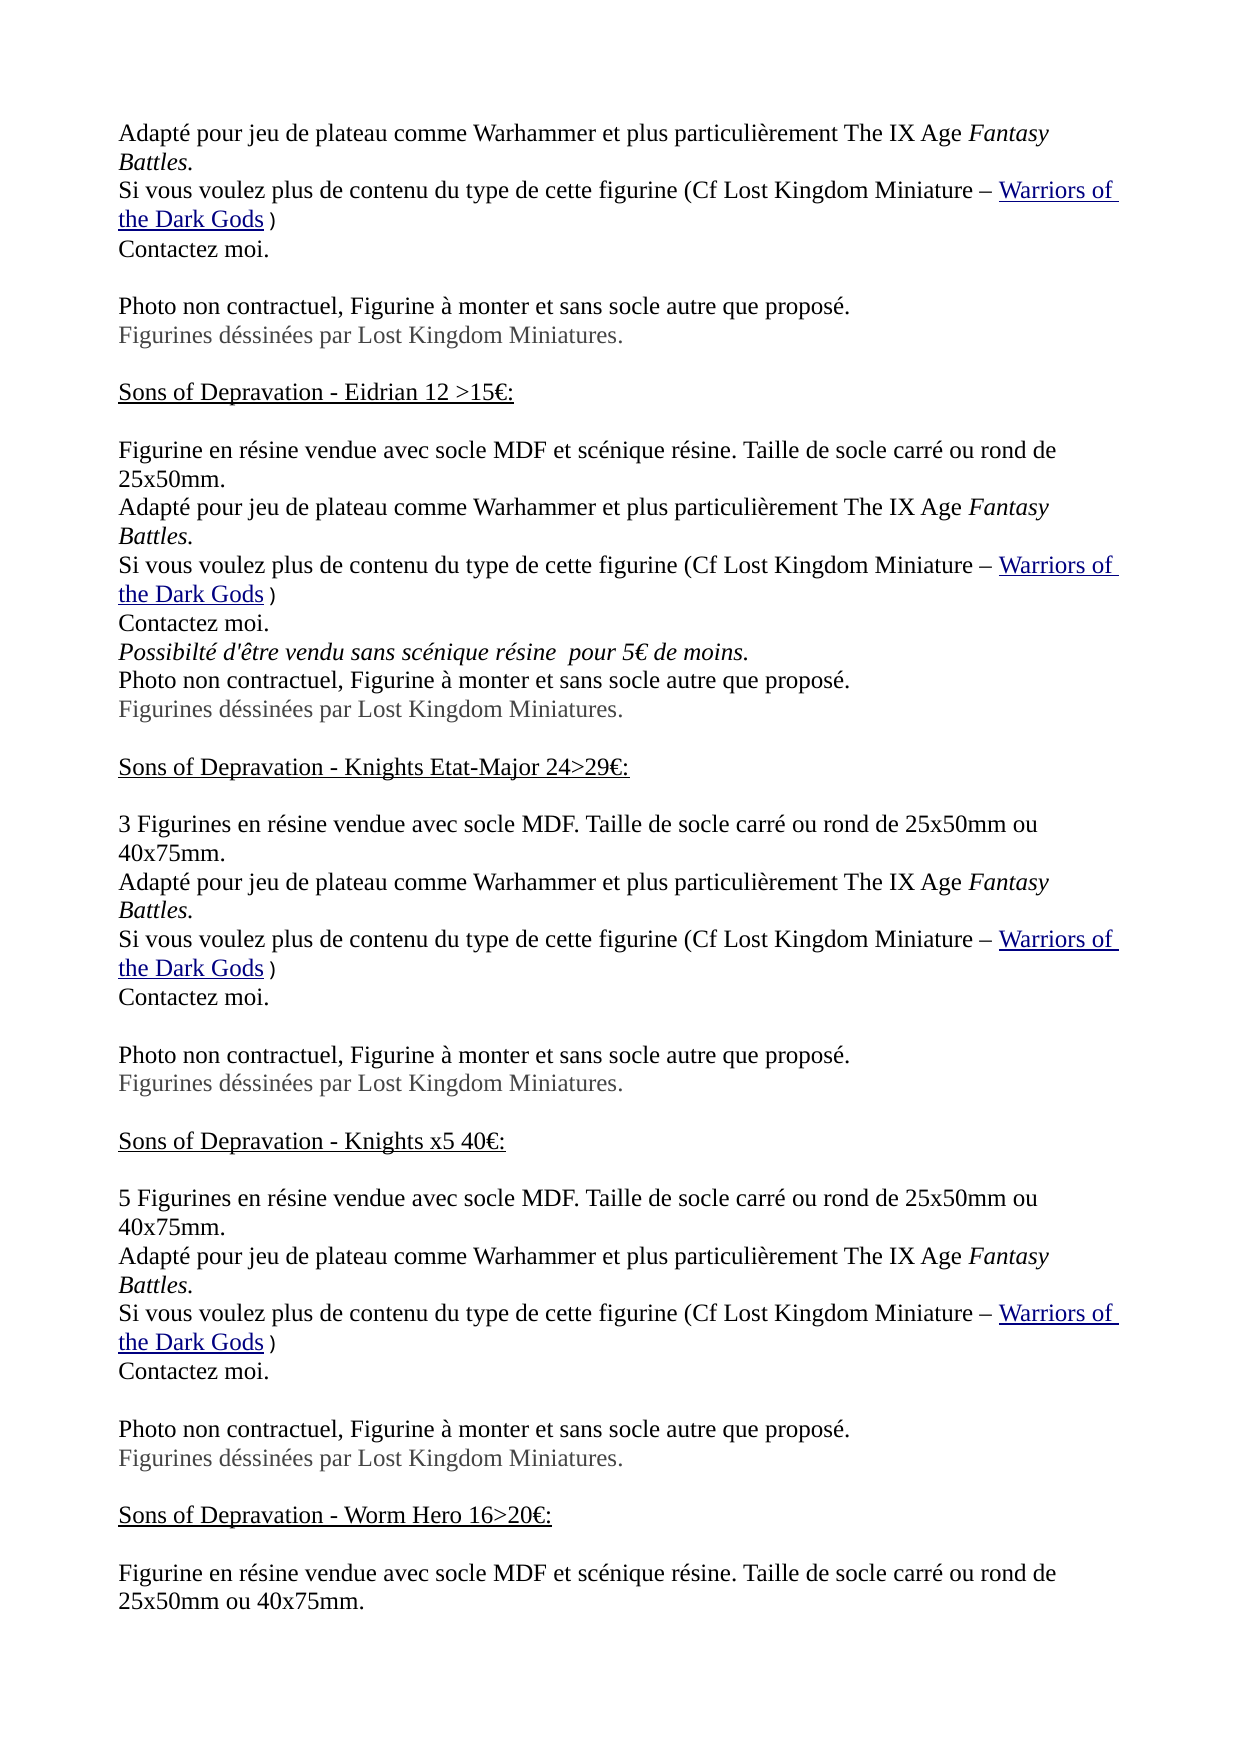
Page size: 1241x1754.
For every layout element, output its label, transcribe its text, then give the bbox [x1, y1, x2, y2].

text Figurine en résine vendue avec socle MDF et scénique résine. Taille de socle carré ou rond de 25x50mm ou 40x75mm. [118, 1558, 1122, 1615]
text Figurines déssinées par Lost Kingdom Miniatures. [118, 1443, 1122, 1471]
text Figurine en résine vendue avec socle MDF et scénique résine. Taille de socle carré ou rond de 25x50mm. Adapté pour jeu de plateau comme Warhammer et plus particulièrement The IX Age Fantasy Battles. Si vous voulez plus de contenu du type de cette figurine (Cf Lost Kingdom Miniature – Warriors of the Dark Gods ) [118, 435, 1122, 608]
text Contactez moi. [118, 1356, 1122, 1385]
text Contactez moi. [118, 234, 1122, 262]
text Adapté pour jeu de plateau comme Warhammer et plus particulièrement The IX Age Fantasy Battles. Si vous voulez plus de contenu du type de cette figurine (Cf Lost Kingdom Miniature – Warriors of the Dark Gods ) [118, 118, 1122, 234]
text Sons of Depravation - Knights x5 40€: [118, 1126, 1122, 1155]
text Photo non contractuel, Figurine à monter et sans socle autre que proposé. [118, 1414, 1122, 1443]
text Contactez moi. Possibilté d'être vendu sans scénique résine pour 5€ de moins. [118, 608, 1122, 665]
text 3 Figurines en résine vendue avec socle MDF. Taille de socle carré ou rond de 25x50mm ou 40x75mm. Adapté pour jeu de plateau comme Warhammer et plus particulièrement The IX Age Fantasy Battles. Si vous voulez plus de contenu du type de cette figurine (Cf Lost Kingdom Miniature – Warriors of the Dark Gods ) [118, 809, 1122, 982]
text Figurines déssinées par Lost Kingdom Miniatures. [118, 320, 1122, 349]
text Photo non contractuel, Figurine à monter et sans socle autre que proposé. [118, 665, 1122, 694]
text 5 Figurines en résine vendue avec socle MDF. Taille de socle carré ou rond de 25x50mm ou 40x75mm. Adapté pour jeu de plateau comme Warhammer et plus particulièrement The IX Age Fantasy Battles. Si vous voulez plus de contenu du type de cette figurine (Cf Lost Kingdom Miniature – Warriors of the Dark Gods ) [118, 1183, 1122, 1356]
text Figurines déssinées par Lost Kingdom Miniatures. [118, 694, 1122, 723]
text Contactez moi. [118, 982, 1122, 1011]
text Sons of Depravation - Knights Etat-Major 24>29€: [118, 752, 1122, 780]
text Photo non contractuel, Figurine à monter et sans socle autre que proposé. [118, 1040, 1122, 1068]
text Sons of Depravation - Eidrian 12 >15€: [118, 377, 1122, 406]
text Photo non contractuel, Figurine à monter et sans socle autre que proposé. [118, 291, 1122, 320]
text Sons of Depravation - Worm Hero 16>20€: [118, 1500, 1122, 1529]
text Figurines déssinées par Lost Kingdom Miniatures. [118, 1068, 1122, 1097]
